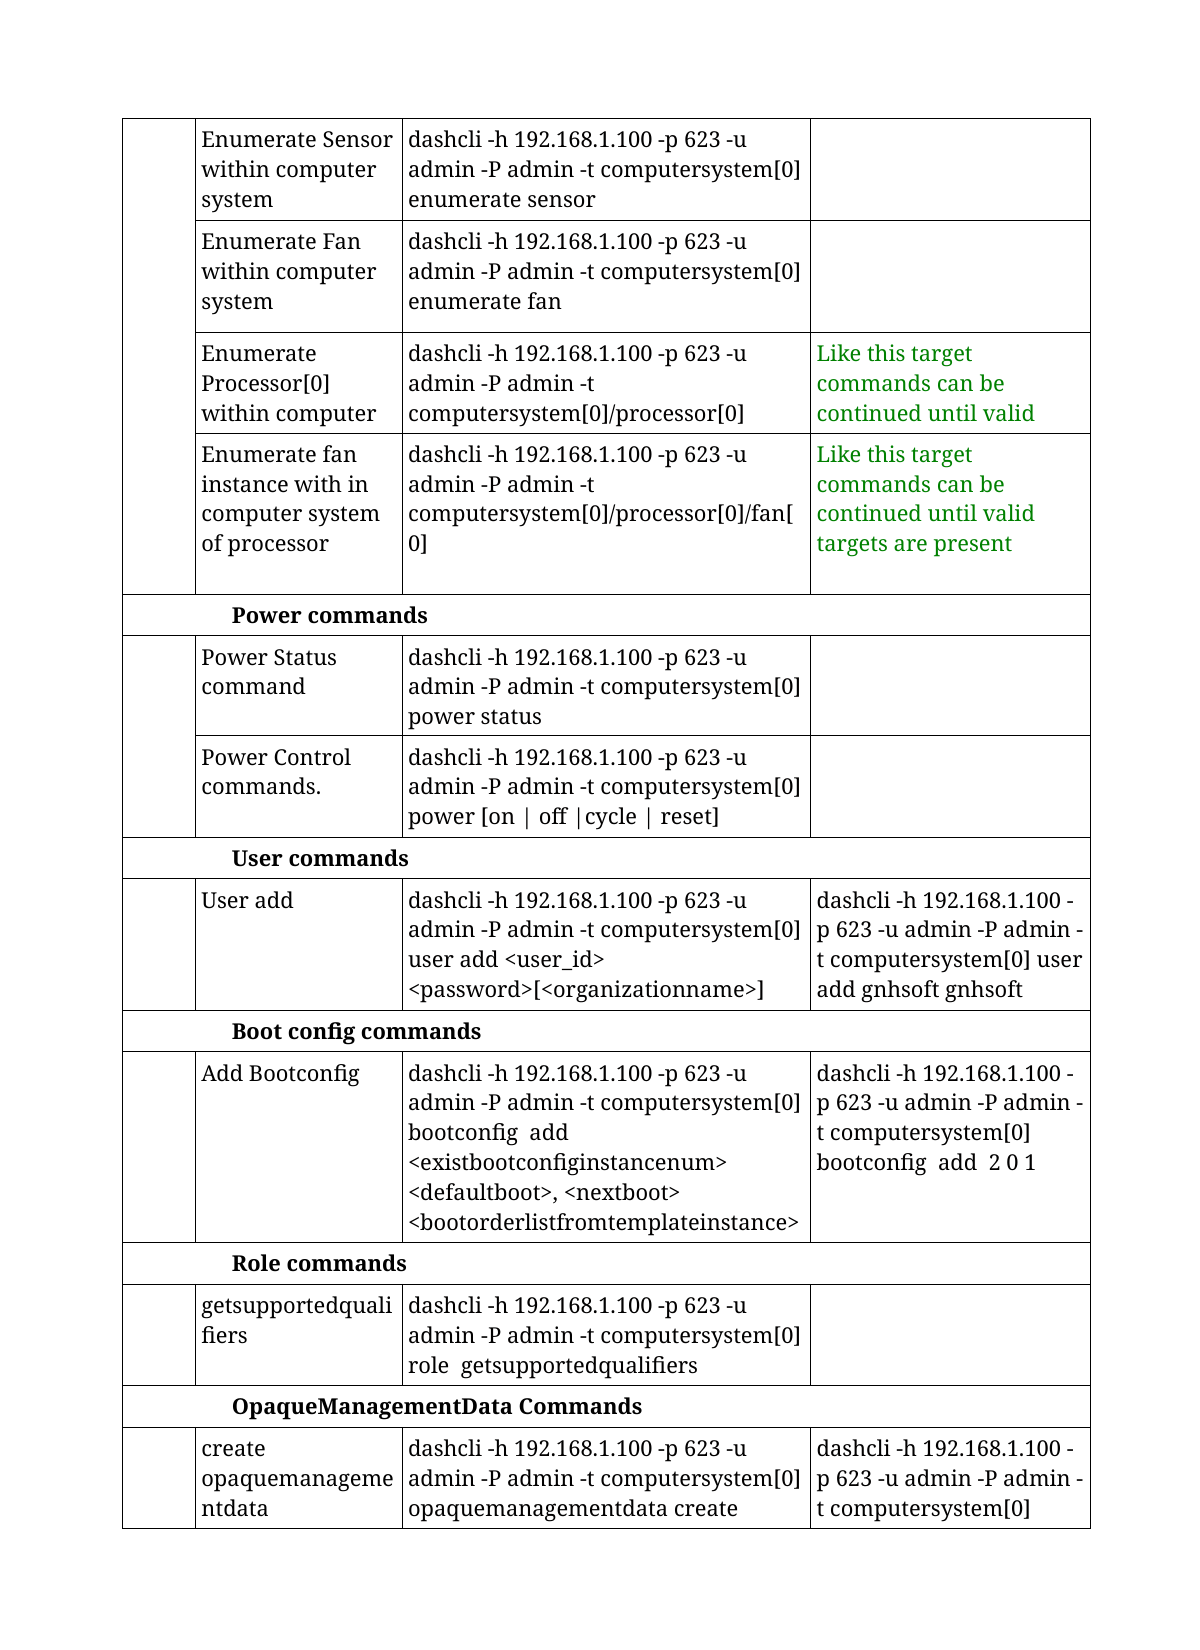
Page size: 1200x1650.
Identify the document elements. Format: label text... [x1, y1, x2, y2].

table_cell [123, 119, 195, 593]
table_cell [123, 1285, 195, 1385]
table_cell dashcli -h 192.168.1.100 -p 623 -u admin -P admin -t computersystem[0] user add gnhsoft gnhsoft [811, 879, 1090, 1009]
table_cell Enumerate Fan within computer system [196, 221, 402, 332]
table_cell Power commands [123, 595, 1090, 635]
table_cell Power Control commands. [196, 736, 402, 837]
table_cell Like this target commands can be continued until valid targets are present [811, 434, 1090, 593]
table_cell [811, 119, 1090, 220]
table_cell Like this target commands can be continued until valid targets are present [811, 333, 1090, 432]
table_cell dashcli -h 192.168.1.100 -p 623 -u admin -P admin -t computersystem[0]/processor[0]/fan[0] [403, 434, 810, 593]
table_cell Power Status command [196, 636, 402, 735]
table_cell Add Bootconfig [196, 1052, 402, 1242]
table_cell Enumerate Processor[0] within computer system [196, 333, 402, 432]
table_cell dashcli -h 192.168.1.100 -p 623 -u admin -P admin -t computersystem[0] enumerate fan [403, 221, 810, 332]
table_cell [123, 1052, 195, 1242]
table_cell OpaqueManagementData Commands [123, 1386, 1090, 1427]
table_cell User add [196, 879, 402, 1009]
table_cell dashcli -h 192.168.1.100 -p 623 -u admin -P admin -t computersystem[0] user add <user_id> <password>[<organizationname>] [403, 879, 810, 1009]
table_cell [123, 1428, 195, 1528]
table_cell Enumerate fan instance with in computer system of processor [196, 434, 402, 593]
table_cell [811, 736, 1090, 837]
table_cell User commands [123, 838, 1090, 878]
table_cell create opaquemanagementdata [196, 1428, 402, 1528]
table_cell [123, 636, 195, 837]
table_cell dashcli -h 192.168.1.100 -p 623 -u admin -P admin -t computersystem[0] [811, 1428, 1090, 1528]
table_cell Role commands [123, 1243, 1090, 1284]
table_cell [811, 221, 1090, 332]
table_cell Boot config commands [123, 1011, 1090, 1051]
table_cell dashcli -h 192.168.1.100 -p 623 -u admin -P admin -t computersystem[0] role getsupportedqualifiers [403, 1285, 810, 1385]
table_cell [123, 879, 195, 1009]
table_cell getsupportedqualifiers [196, 1285, 402, 1385]
table_cell dashcli -h 192.168.1.100 -p 623 -u admin -P admin -t computersystem[0] power status [403, 636, 810, 735]
table_cell dashcli -h 192.168.1.100 -p 623 -u admin -P admin -t computersystem[0] enumerate sensor [403, 119, 810, 220]
table_cell dashcli -h 192.168.1.100 -p 623 -u admin -P admin -t computersystem[0] bootconfig add 2 0 1 [811, 1052, 1090, 1242]
table_cell dashcli -h 192.168.1.100 -p 623 -u admin -P admin -t computersystem[0]/processor[0] [403, 333, 810, 432]
table_cell Enumerate Sensor within computer system [196, 119, 402, 220]
table_cell [811, 636, 1090, 735]
table_cell dashcli -h 192.168.1.100 -p 623 -u admin -P admin -t computersystem[0] bootconfig add <existbootconfiginstancenum> <defaultboot>, <nextboot> <bootorderlistfromtemplateinstance> [403, 1052, 810, 1242]
table_cell [811, 1285, 1090, 1385]
table_cell dashcli -h 192.168.1.100 -p 623 -u admin -P admin -t computersystem[0] opaquemanagementdata create [403, 1428, 810, 1528]
table_cell dashcli -h 192.168.1.100 -p 623 -u admin -P admin -t computersystem[0] power [on | off |cycle | reset] [403, 736, 810, 837]
